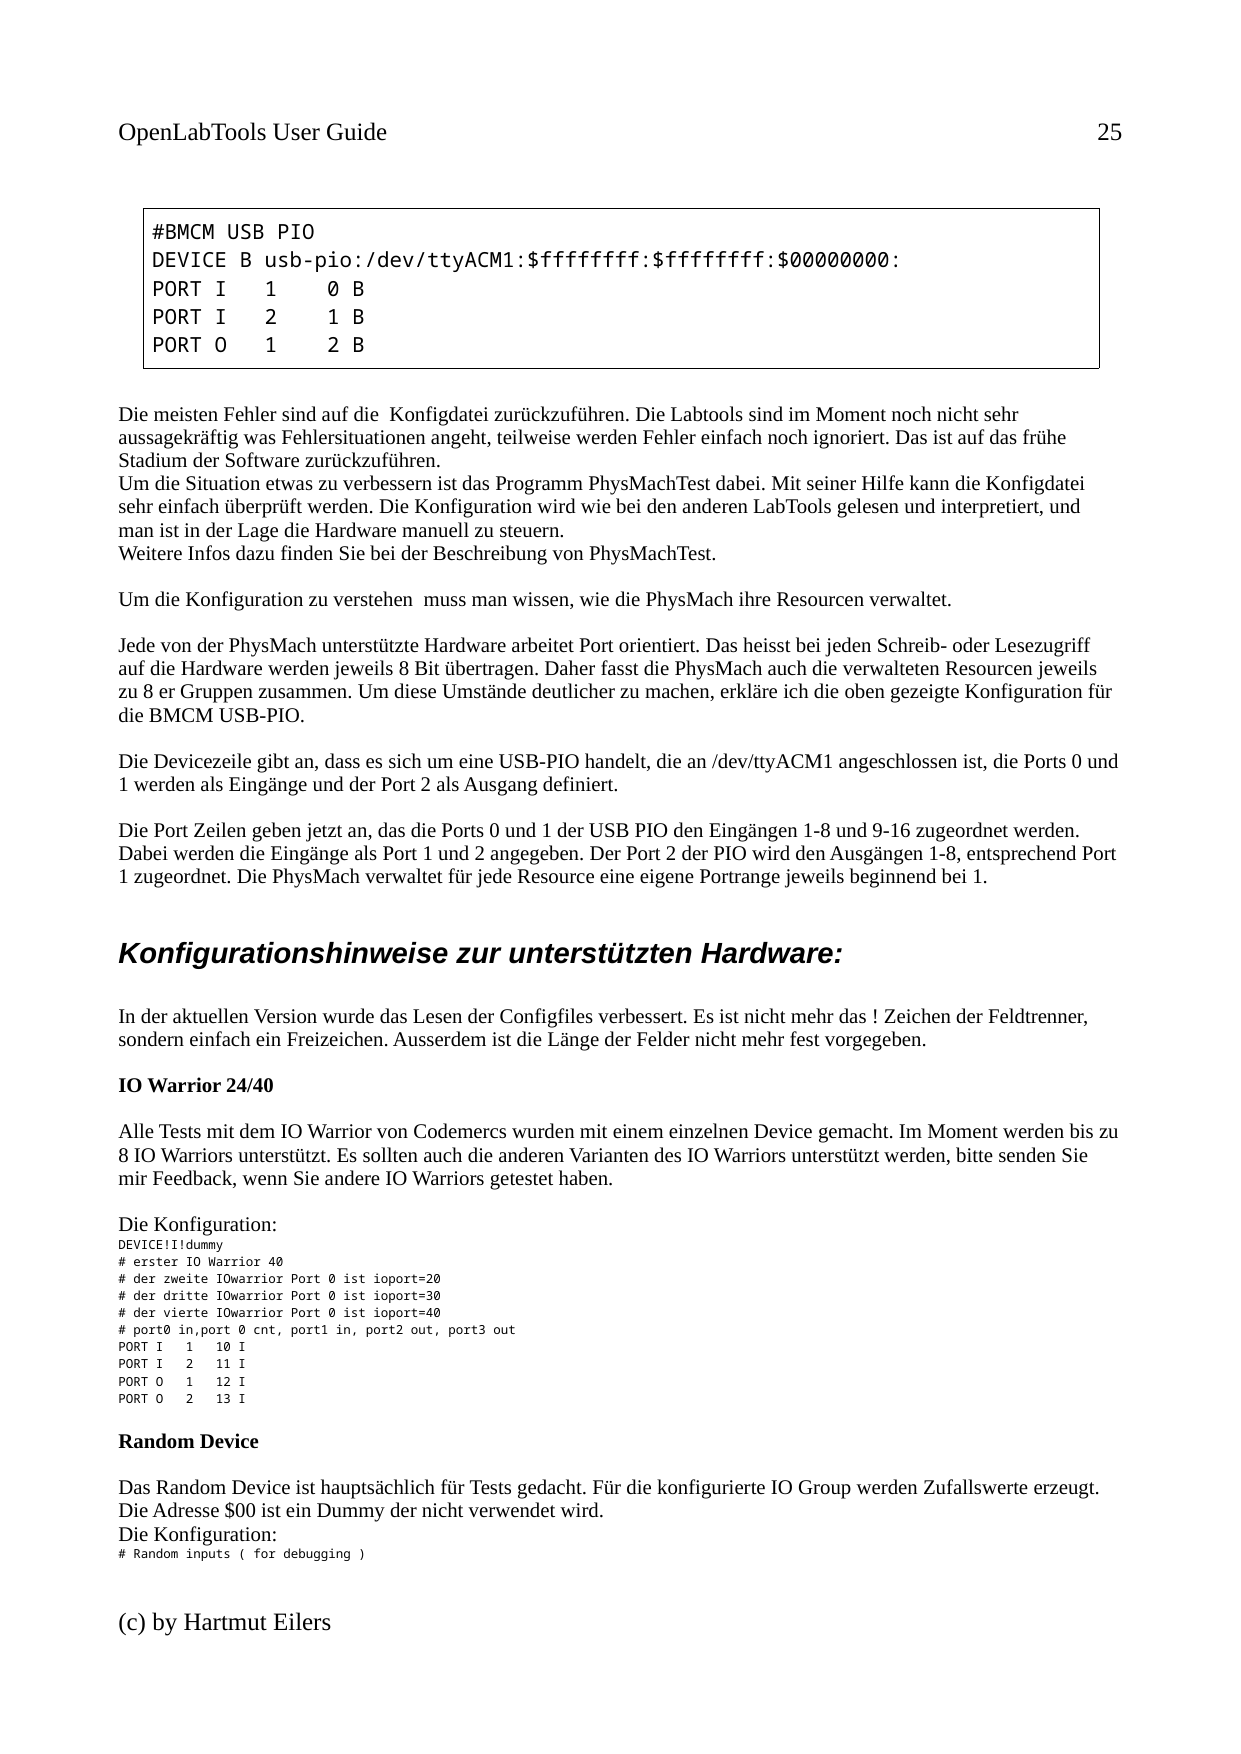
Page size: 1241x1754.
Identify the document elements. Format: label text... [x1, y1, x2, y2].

text Random Device [118, 1430, 1122, 1453]
text PORT I 1 10 I [118, 1338, 1122, 1356]
text PORT I 2 11 I [118, 1356, 1122, 1373]
text DEVICE B usb-pio:/dev/ttyACM1:$ffffffff:$ffffffff:$00000000: [152, 245, 1090, 274]
text Die Port Zeilen geben jetzt an, das die Ports 0 und 1 der USB PIO den Eingängen 1-8 und 9-16 zugeordnet werden. Dabei werden die Eingänge als Port 1 und 2 angegeben. Der Port 2 der PIO wird den Ausgängen 1-8, entsprechend Port 1 zugeordnet. Die PhysMach verwaltet für jede Resource eine eigene Portrange jeweils beginnend bei 1. [118, 819, 1122, 888]
text PORT O 2 13 I [118, 1390, 1122, 1407]
text #BMCM USB PIO [152, 217, 1090, 245]
text DEVICE!I!dummy [118, 1236, 1122, 1253]
text PORT I 1 0 B [152, 274, 1090, 302]
text # der vierte IOwarrior Port 0 ist ioport=40 [118, 1304, 1122, 1321]
text # erster IO Warrior 40 [118, 1253, 1122, 1270]
text Weitere Infos dazu finden Sie bei der Beschreibung von PhysMachTest. [118, 542, 1122, 565]
text Alle Tests mit dem IO Warrior von Codemercs wurden mit einem einzelnen Device gemacht. Im Moment werden bis zu 8 IO Warriors unterstützt. Es sollten auch die anderen Varianten des IO Warriors unterstützt werden, bitte senden Sie mir Feedback, wenn Sie andere IO Warriors getestet haben. [118, 1120, 1122, 1190]
text Die Adresse $00 ist ein Dummy der nicht verwendet wird. [118, 1499, 1122, 1522]
text PORT O 1 12 I [118, 1373, 1122, 1390]
text Um die Konfiguration zu verstehen muss man wissen, wie die PhysMach ihre Resourcen verwaltet. [118, 588, 1122, 611]
text Die meisten Fehler sind auf die Konfigdatei zurückzuführen. Die Labtools sind im Moment noch nicht sehr aussagekräftig was Fehlersituationen angeht, teilweise werden Fehler einfach noch ignoriert. Das ist auf das frühe Stadium der Software zurückzuführen. [118, 403, 1122, 472]
text Die Konfiguration: [118, 1213, 1122, 1236]
text In der aktuellen Version wurde das Lesen der Configfiles verbessert. Es ist nicht mehr das ! Zeichen der Feldtrenner, sondern einfach ein Freizeichen. Ausserdem ist die Länge der Felder nicht mehr fest vorgegeben. [118, 1005, 1122, 1051]
text IO Warrior 24/40 [118, 1074, 1122, 1097]
text # der zweite IOwarrior Port 0 ist ioport=20 [118, 1270, 1122, 1287]
text PORT O 1 2 B [152, 331, 1090, 359]
text # port0 in,port 0 cnt, port1 in, port2 out, port3 out [118, 1321, 1122, 1338]
text Die Devicezeile gibt an, dass es sich um eine USB-PIO handelt, die an /dev/ttyACM1 angeschlossen ist, die Ports 0 und 1 werden als Eingänge und der Port 2 als Ausgang definiert. [118, 750, 1122, 796]
text # der dritte IOwarrior Port 0 ist ioport=30 [118, 1287, 1122, 1304]
text Um die Situation etwas zu verbessern ist das Programm PhysMachTest dabei. Mit seiner Hilfe kann die Konfigdatei sehr einfach überprüft werden. Die Konfiguration wird wie bei den anderen LabTools gelesen und interpretiert, und man ist in der Lage die Hardware manuell zu steuern. [118, 472, 1122, 542]
text PORT I 2 1 B [152, 302, 1090, 331]
text # Random inputs ( for debugging ) [118, 1546, 1122, 1563]
subtitle Konfigurationshinweise zur unterstützten Hardware: [118, 937, 1122, 969]
text Das Random Device ist hauptsächlich für Tests gedacht. Für die konfigurierte IO Group werden Zufallswerte erzeugt. [118, 1476, 1122, 1499]
text Jede von der PhysMach unterstützte Hardware arbeitet Port orientiert. Das heisst bei jeden Schreib- oder Lesezugriff auf die Hardware werden jeweils 8 Bit übertragen. Daher fasst die PhysMach auch die verwalteten Resourcen jeweils zu 8 er Gruppen zusammen. Um diese Umstände deutlicher zu machen, erkläre ich die oben gezeigte Konfiguration für die BMCM USB-PIO. [118, 634, 1122, 727]
text Die Konfiguration: [118, 1522, 1122, 1546]
